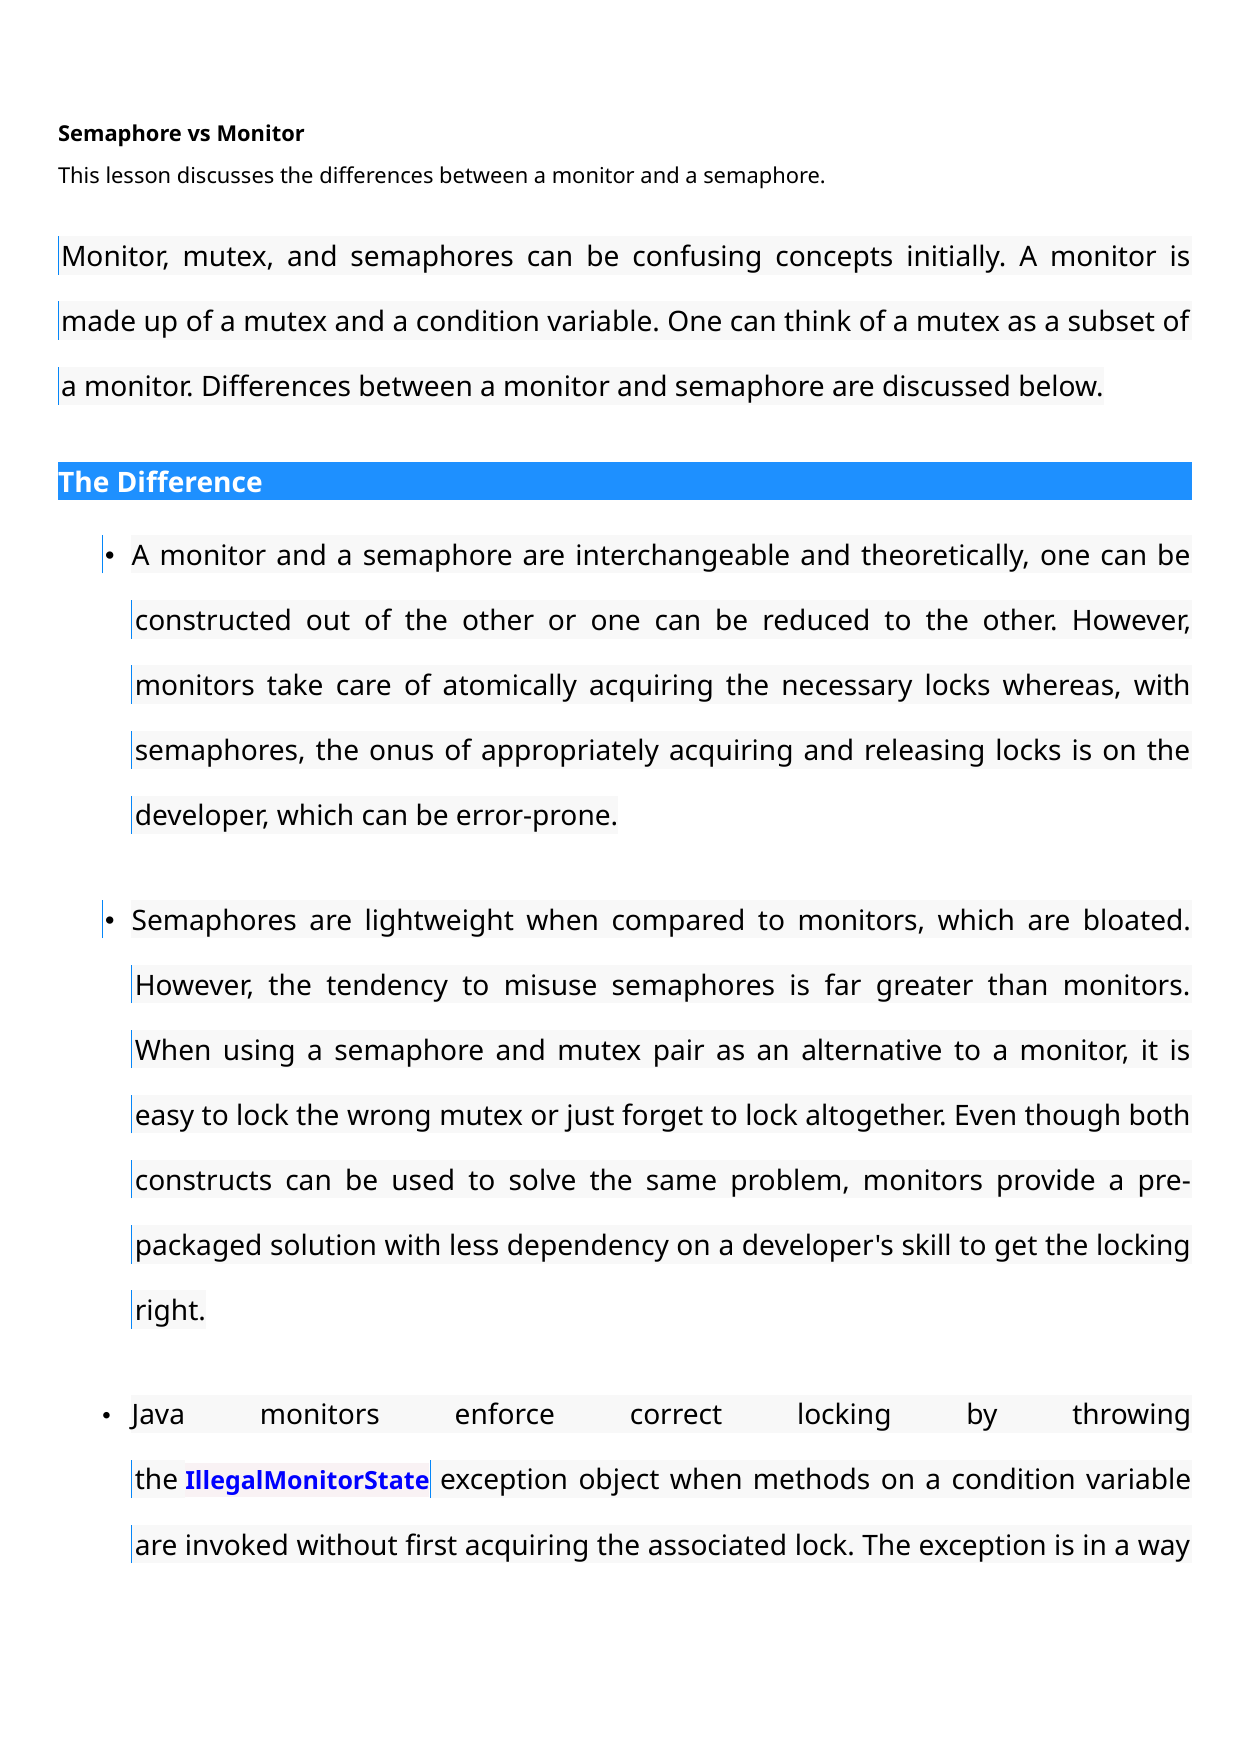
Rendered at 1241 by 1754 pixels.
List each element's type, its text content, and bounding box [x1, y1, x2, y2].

text Monitor, mutex, and semaphores can be confusing concepts initially. A monitor is made up of a mutex and a condition variable. One can think of a mutex as a subset of a monitor. Differences between a monitor and semaphore are discussed below. [58, 236, 1192, 405]
subtitle Semaphore vs Monitor [58, 118, 1192, 148]
list Semaphores are lightweight when compared to monitors, which are bloated. However, the tendency to misuse semaphores is far greater than monitors. When using a semaphore and mutex pair as an alternative to a monitor, it is easy to lock the wrong mutex or just forget to lock altogether. Even though both constructs can be used to solve the same problem, monitors provide a pre-packaged solution with less dependency on a developer's skill to get the locking right. [102, 900, 1192, 1329]
list A monitor and a semaphore are interchangeable and theoretically, one can be constructed out of the other or one can be reduced to the other. However, monitors take care of atomically acquiring the necessary locks whereas, with semaphores, the onus of appropriately acquiring and releasing locks is on the developer, which can be error-prone. [102, 535, 1192, 834]
text This lesson discusses the differences between a monitor and a semaphore. [58, 160, 1192, 190]
list Java monitors enforce correct locking by throwing the IllegalMonitorState exception object when methods on a condition variable are invoked without first acquiring the associated lock. The exception is in a way [102, 1394, 1192, 1563]
subtitle The Difference [58, 462, 1192, 500]
